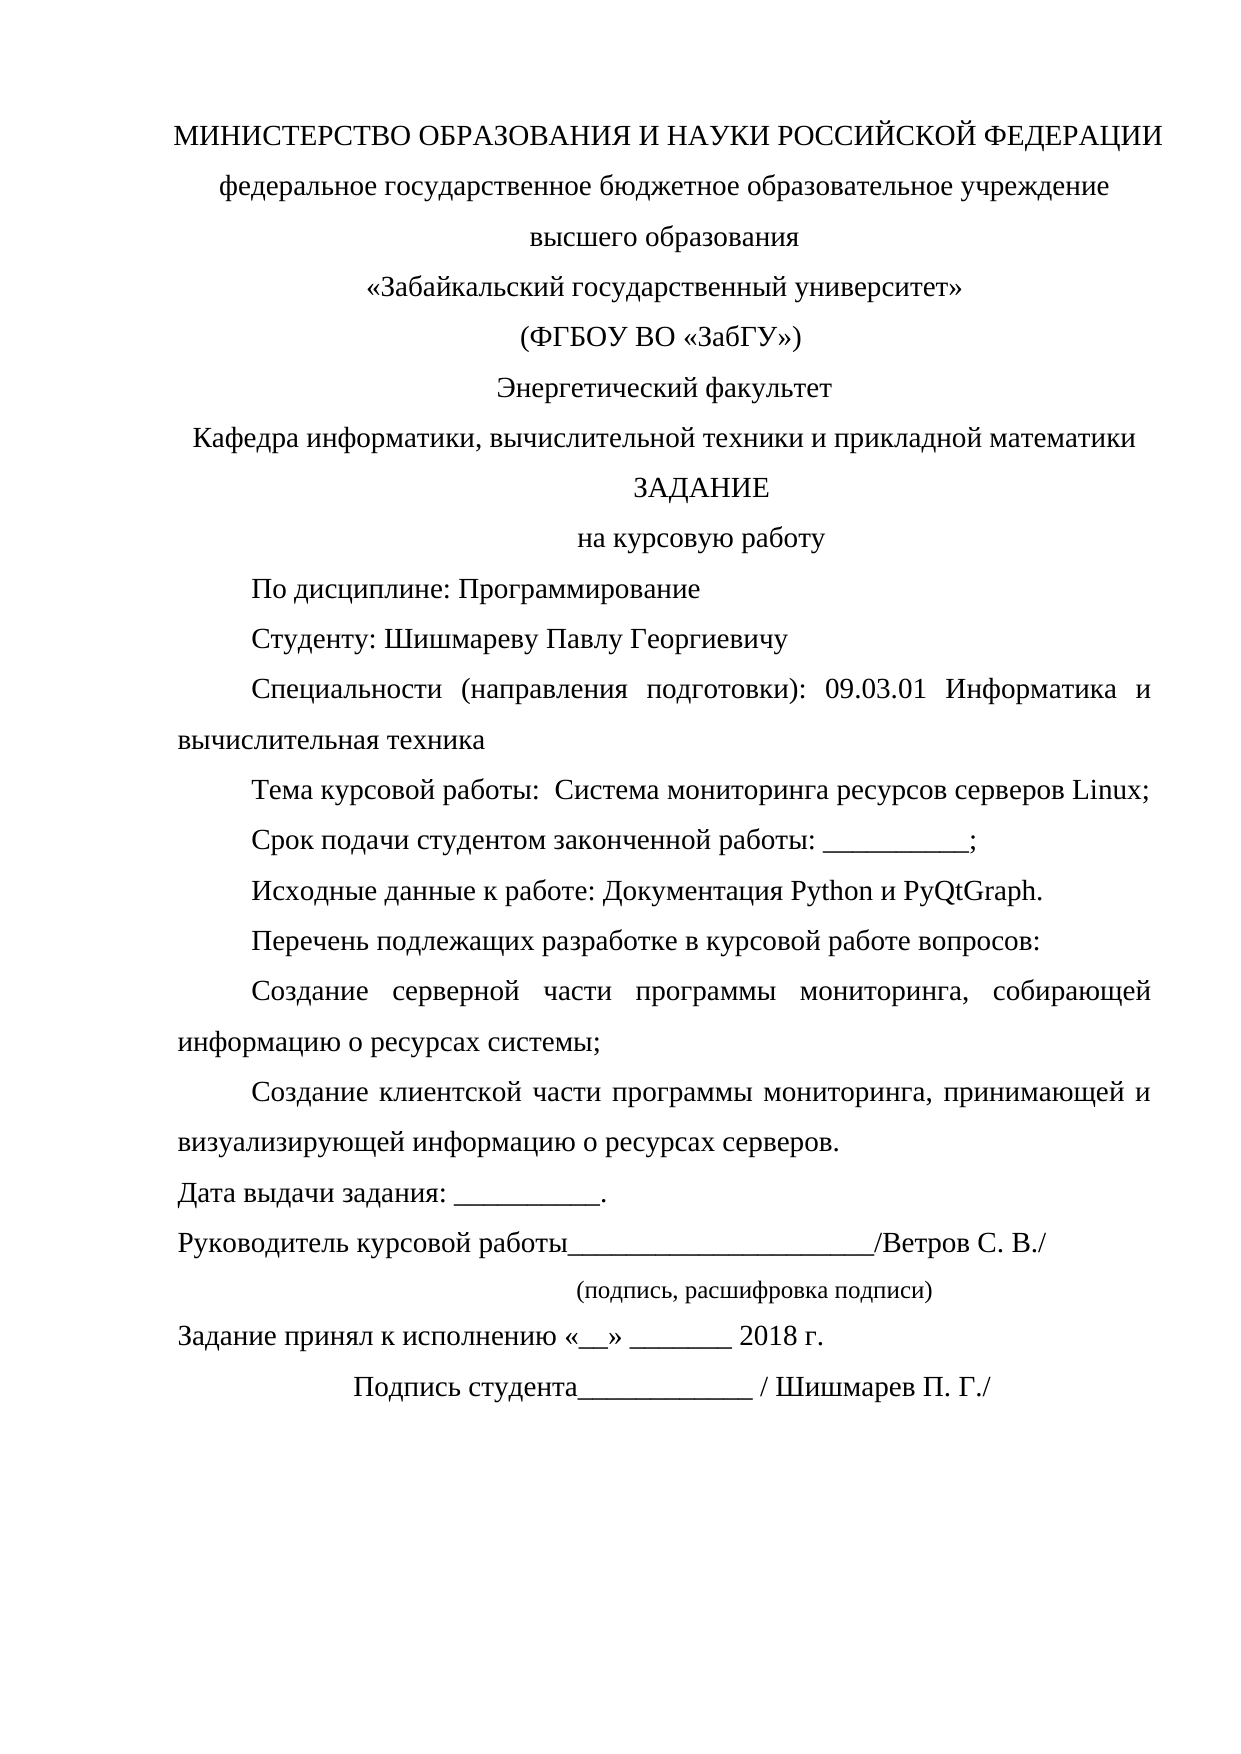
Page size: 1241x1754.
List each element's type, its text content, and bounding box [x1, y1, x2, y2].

text Создание клиентской части программы мониторинга, принимающей и визуализирующей информацию о ресурсах серверов. [177, 1074, 1152, 1158]
text на курсовую работу [177, 521, 1152, 554]
text Задание принял к исполнению «__» _______ 2018 г. [177, 1318, 1152, 1352]
text Дата выдачи задания: __________. [177, 1175, 1152, 1208]
text ЗАДАНИЕ [177, 470, 1152, 504]
text Создание серверной части программы мониторинга, собирающей информацию о ресурсах системы; [177, 973, 1152, 1057]
text Студенту: Шишмареву Павлу Георгиевичу [177, 621, 1152, 655]
text Энергетический факультет [177, 370, 1152, 403]
text Исходные данные к работе: Документация Python и PyQtGraph. [251, 873, 1152, 906]
text Тема курсовой работы: Система мониторинга ресурсов серверов Linux; [251, 772, 1152, 806]
text По дисциплине: Программирование [177, 571, 1152, 604]
text (ФГБОУ ВО «ЗабГУ») [177, 319, 1152, 353]
text МИНИСТЕРСТВО ОБРАЗОВАНИЯ И НАУКИ РОССИЙСКОЙ ФЕДЕРАЦИИ [162, 118, 1181, 152]
text Перечень подлежащих разработке в курсовой работе вопросов: [251, 923, 1152, 957]
text «Забайкальский государственный университет» [177, 269, 1152, 303]
text Кафедра информатики, вычислительной техники и прикладной математики [177, 420, 1152, 453]
text Срок подачи студентом законченной работы: __________; [251, 822, 1152, 856]
text Подпись студента____________ / Шишмарев П. Г./ [162, 1369, 1181, 1402]
text высшего образования [177, 219, 1152, 252]
text (подпись, расшифровка подписи) [177, 1275, 1152, 1304]
text Руководитель курсовой работы_____________________/Ветров С. В./ [177, 1225, 1152, 1258]
text федеральное государственное бюджетное образовательное учреждение [177, 168, 1152, 202]
text Специальности (направления подготовки): 09.03.01 Информатика и вычислительная техника [177, 672, 1152, 755]
